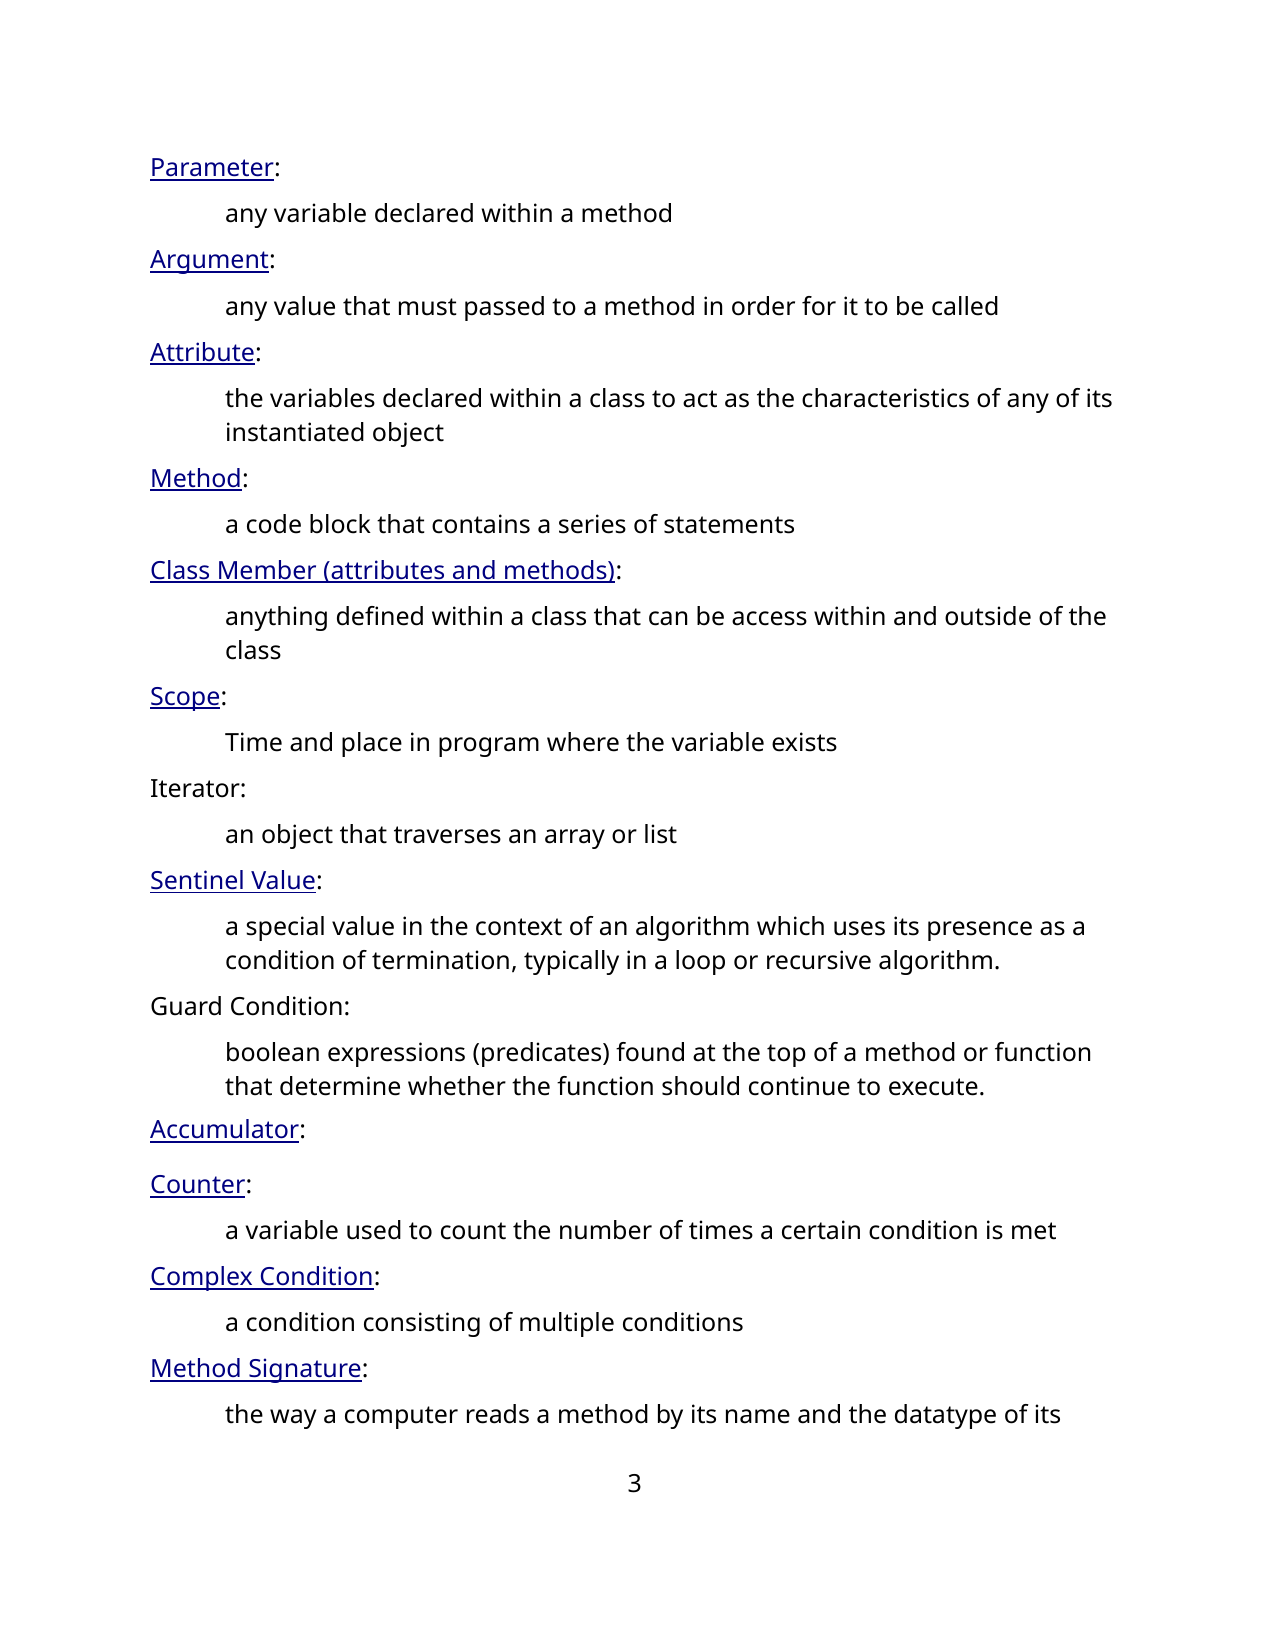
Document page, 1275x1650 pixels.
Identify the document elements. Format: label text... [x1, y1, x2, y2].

text the way a computer reads a method by its name and the datatype of its [225, 1397, 1125, 1431]
text Attribute: [150, 334, 1125, 368]
text Iterator: [150, 771, 1125, 805]
text any value that must passed to a method in order for it to be called [225, 288, 1125, 322]
text Scope: [150, 678, 1125, 713]
text anything defined within a class that can be access within and outside of the class [225, 598, 1125, 667]
text Method: [150, 460, 1125, 494]
text Argument: [150, 242, 1125, 276]
text Parameter: [150, 150, 1125, 184]
text a variable used to count the number of times a certain condition is met [225, 1213, 1125, 1247]
text Guard Condition: [150, 989, 1125, 1023]
text Method Signature: [150, 1351, 1125, 1385]
text Time and place in program where the variable exists [225, 724, 1125, 759]
text Sentinel Value: [150, 863, 1125, 897]
text boolean expressions (predicates) found at the top of a method or function that determine whether the function should continue to execute. [225, 1035, 1125, 1103]
text a condition consisting of multiple conditions [225, 1305, 1125, 1339]
text Accumulator: [150, 1112, 1125, 1146]
text the variables declared within a class to act as the characteristics of any of its instantiated object [225, 380, 1125, 448]
text an object that traverses an array or list [225, 817, 1125, 851]
text Class Member (attributes and methods): [150, 552, 1125, 586]
text any variable declared within a method [225, 196, 1125, 230]
text Counter: [150, 1167, 1125, 1201]
text Complex Condition: [150, 1259, 1125, 1293]
text a code block that contains a series of statements [225, 506, 1125, 540]
text a special value in the context of an algorithm which uses its presence as a condition of termination, typically in a loop or recursive algorithm. [225, 909, 1125, 977]
